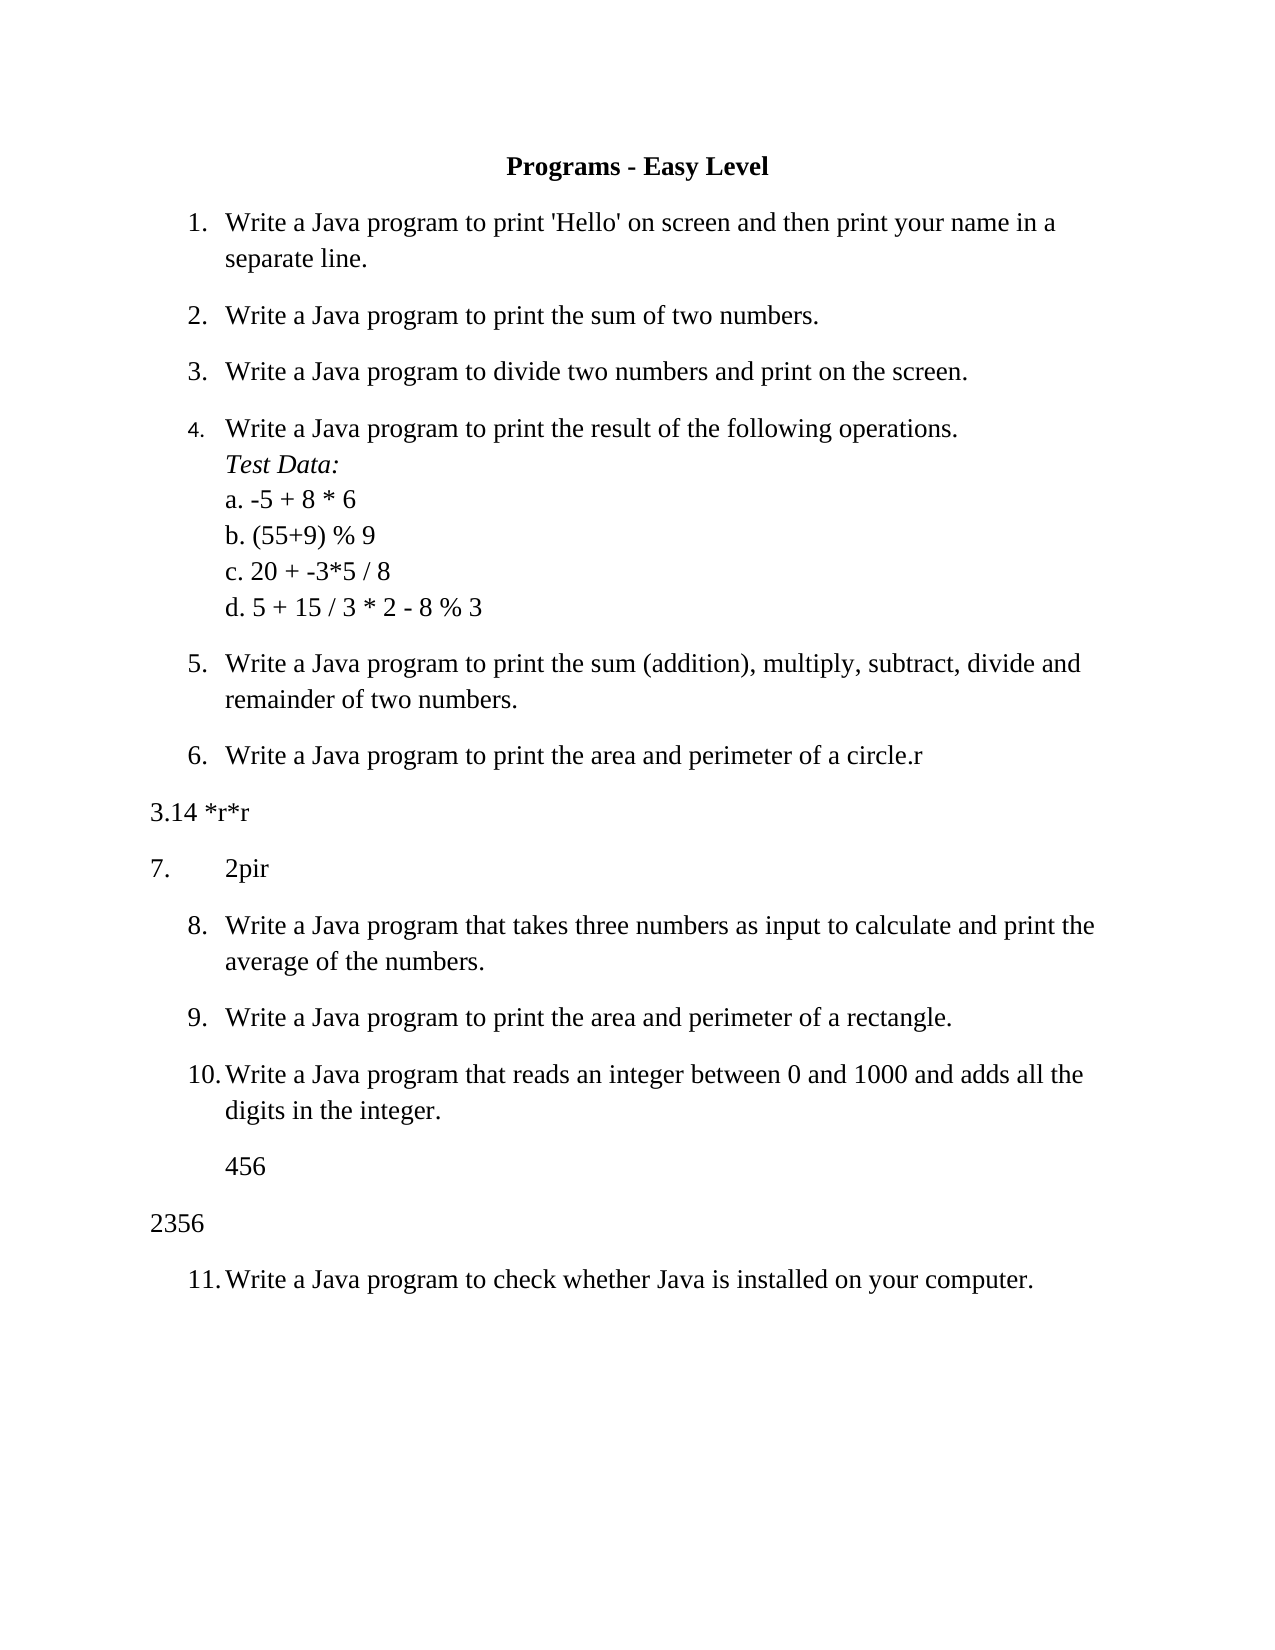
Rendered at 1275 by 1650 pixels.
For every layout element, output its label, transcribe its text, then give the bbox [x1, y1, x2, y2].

list Write a Java program that takes three numbers as input to calculate and print the average of the numbers. [187, 909, 1125, 976]
list Write a Java program that reads an integer between 0 and 1000 and adds all the digits in the integer. [187, 1058, 1125, 1125]
list 456 [187, 1150, 1125, 1181]
list 2356 [150, 1207, 1125, 1238]
list Write a Java program to divide two numbers and print on the screen. [187, 355, 1125, 387]
list Write a Java program to check whether Java is installed on your computer. [187, 1263, 1125, 1294]
list 3.14 *r*r [150, 796, 1125, 827]
list Write a Java program to print the area and perimeter of a rectangle. [187, 1001, 1125, 1033]
list Write a Java program to print 'Hello' on screen and then print your name in a separate line. [187, 207, 1125, 273]
text Programs - Easy Level [150, 150, 1125, 181]
list Write a Java program to print the result of the following operations. Test Data: a. -5 + 8 * 6 b. (55+9) % 9 c. 20 + -3*5 / 8 d. 5 + 15 / 3 * 2 - 8 % 3 [187, 412, 1125, 622]
list 2pir [150, 853, 1125, 884]
list Write a Java program to print the sum of two numbers. [187, 299, 1125, 330]
list Write a Java program to print the area and perimeter of a circle.r [187, 739, 1125, 771]
list Write a Java program to print the sum (addition), multiply, subtract, divide and remainder of two numbers. [187, 647, 1125, 714]
